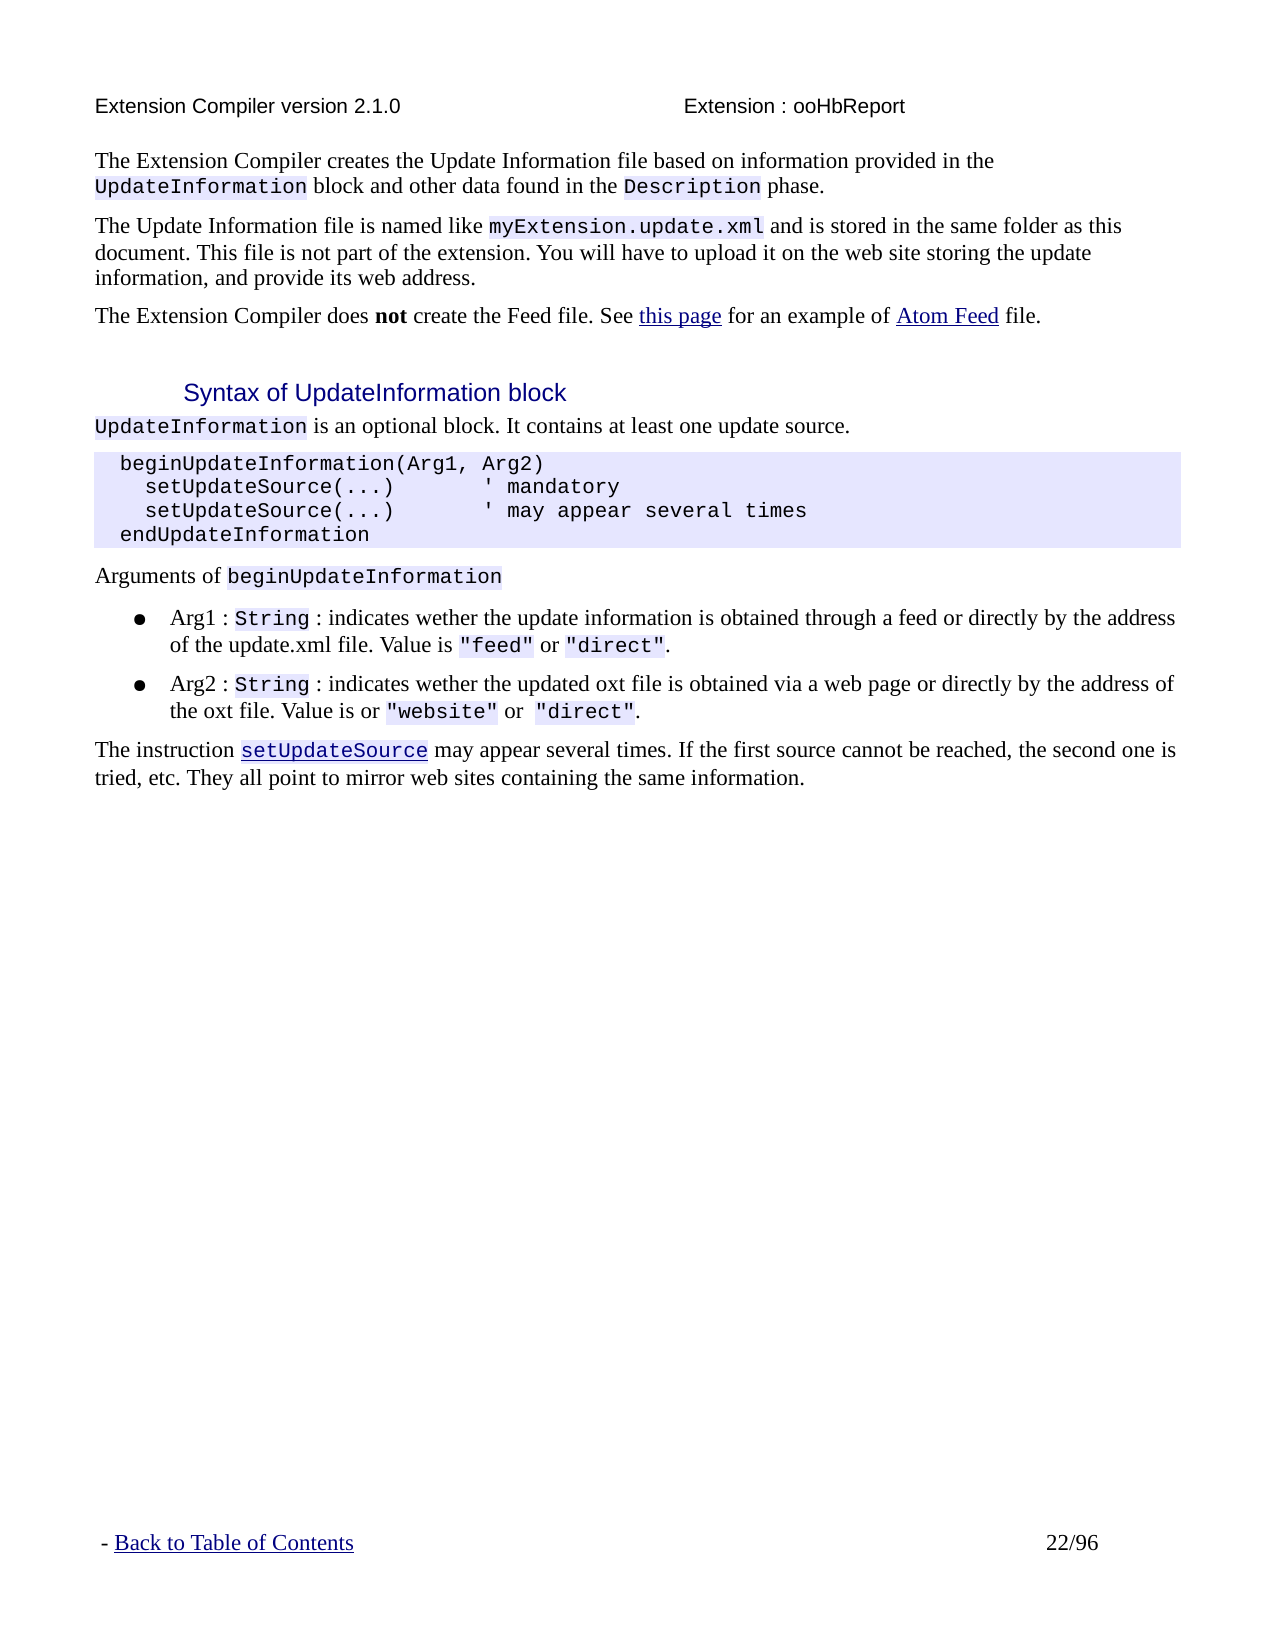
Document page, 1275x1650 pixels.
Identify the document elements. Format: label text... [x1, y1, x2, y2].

text setUpdateSource(...) ' may appear several times [94, 500, 1181, 524]
text Arguments of beginUpdateInformation [94, 563, 1181, 590]
text beginUpdateInformation(Arg1, Arg2) [94, 452, 1181, 476]
text setUpdateSource(...) ' mandatory [94, 476, 1181, 500]
list Arg1 : String : indicates wether the update information is obtained through a feed or directly by the address of the update.xml file. Value is "feed" or "direct". [132, 604, 1181, 658]
text endUpdateInformation [94, 524, 1181, 548]
text The Extension Compiler does not create the Feed file. See this page for an example of Atom Feed file. [94, 303, 1181, 328]
text The Extension Compiler creates the Update Information file based on information provided in the UpdateInformation block and other data found in the Description phase. [94, 147, 1181, 200]
text UpdateInformation is an optional block. It contains at least one update source. [94, 413, 1181, 440]
subtitle Syntax of UpdateInformation block [183, 379, 1181, 407]
text The instruction setUpdateSource may appear several times. If the first source cannot be reached, the second one is tried, etc. They all point to mirror web sites containing the same information. [94, 737, 1181, 790]
list Arg2 : String : indicates wether the updated oxt file is obtained via a web page or directly by the address of the oxt file. Value is or "website" or "direct". [132, 671, 1181, 725]
text The Update Information file is named like myExtension.update.xml and is stored in the same folder as this document. This file is not part of the extension. You will have to upload it on the web site storing the update information, and provide its web address. [94, 212, 1181, 291]
